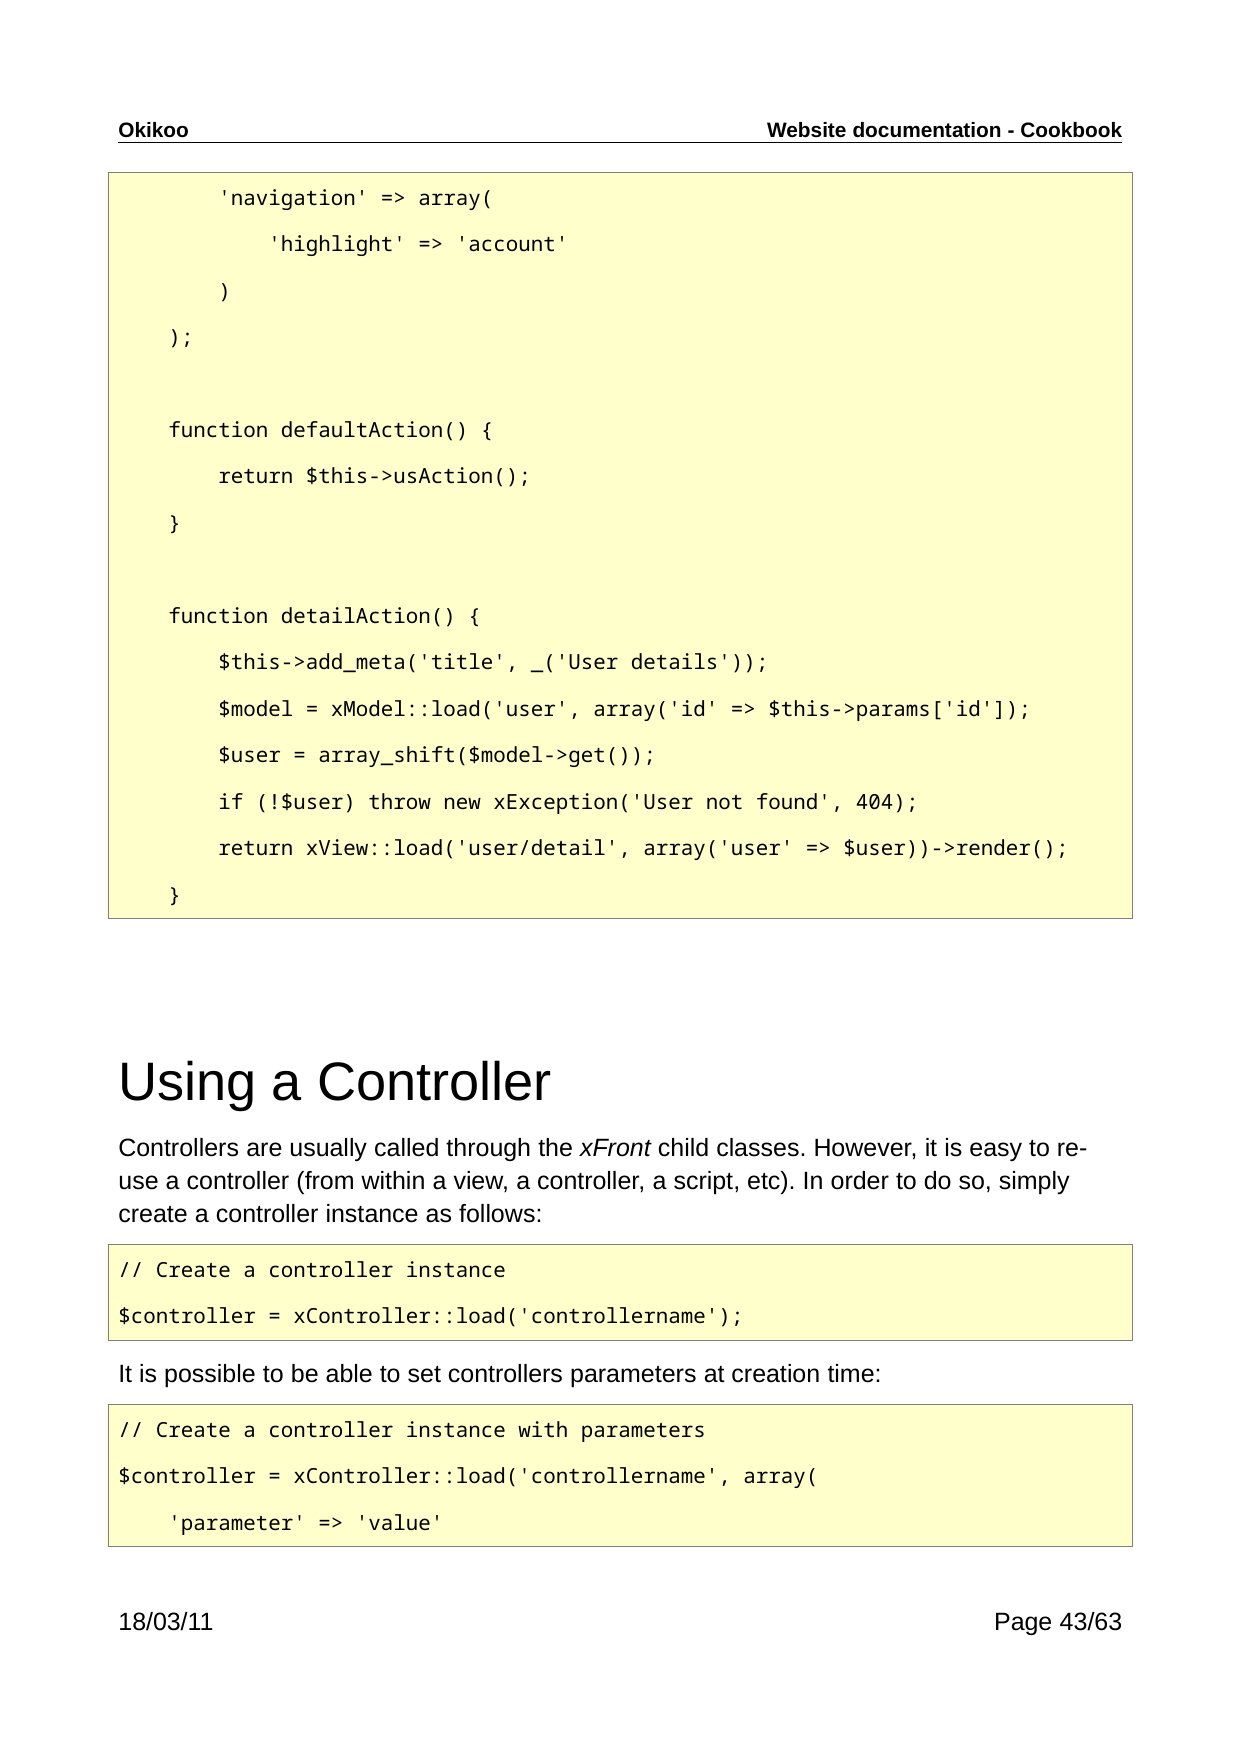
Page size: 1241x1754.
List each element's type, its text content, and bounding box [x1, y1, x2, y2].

text ) [109, 265, 1132, 304]
text return $this->usAction(); [109, 451, 1132, 490]
text It is possible to be able to set controllers parameters at creation time: [118, 1358, 1122, 1387]
text $this->add_meta('title', _('User details')); [109, 637, 1132, 676]
text $model = xModel::load('user', array('id' => $this->params['id']); [109, 683, 1132, 722]
text 'highlight' => 'account' [109, 219, 1132, 258]
text $controller = xController::load('controllername'); [109, 1291, 1132, 1340]
text $user = array_shift($model->get()); [109, 730, 1132, 769]
text } [109, 497, 1132, 536]
text ); [109, 312, 1132, 351]
text function detailAction() { [109, 590, 1132, 629]
text return xView::load('user/detail', array('user' => $user))->render(); [109, 823, 1132, 862]
text function defaultAction() { [109, 404, 1132, 443]
text Controllers are usually called through the xFront child classes. However, it is easy to re-use a controller (from within a view, a controller, a script, etc). In order to do so, simply create a controller instance as follows: [118, 1133, 1122, 1228]
text // Create a controller instance [109, 1245, 1132, 1283]
text 'navigation' => array( [109, 173, 1132, 211]
text } [109, 869, 1132, 918]
subtitle Using a Controller [118, 1049, 1122, 1112]
text // Create a controller instance with parameters [109, 1405, 1132, 1443]
text if (!$user) throw new xException('User not found', 404); [109, 776, 1132, 815]
text $controller = xController::load('controllername', array( [109, 1451, 1132, 1489]
text 'parameter' => 'value' [109, 1497, 1132, 1546]
